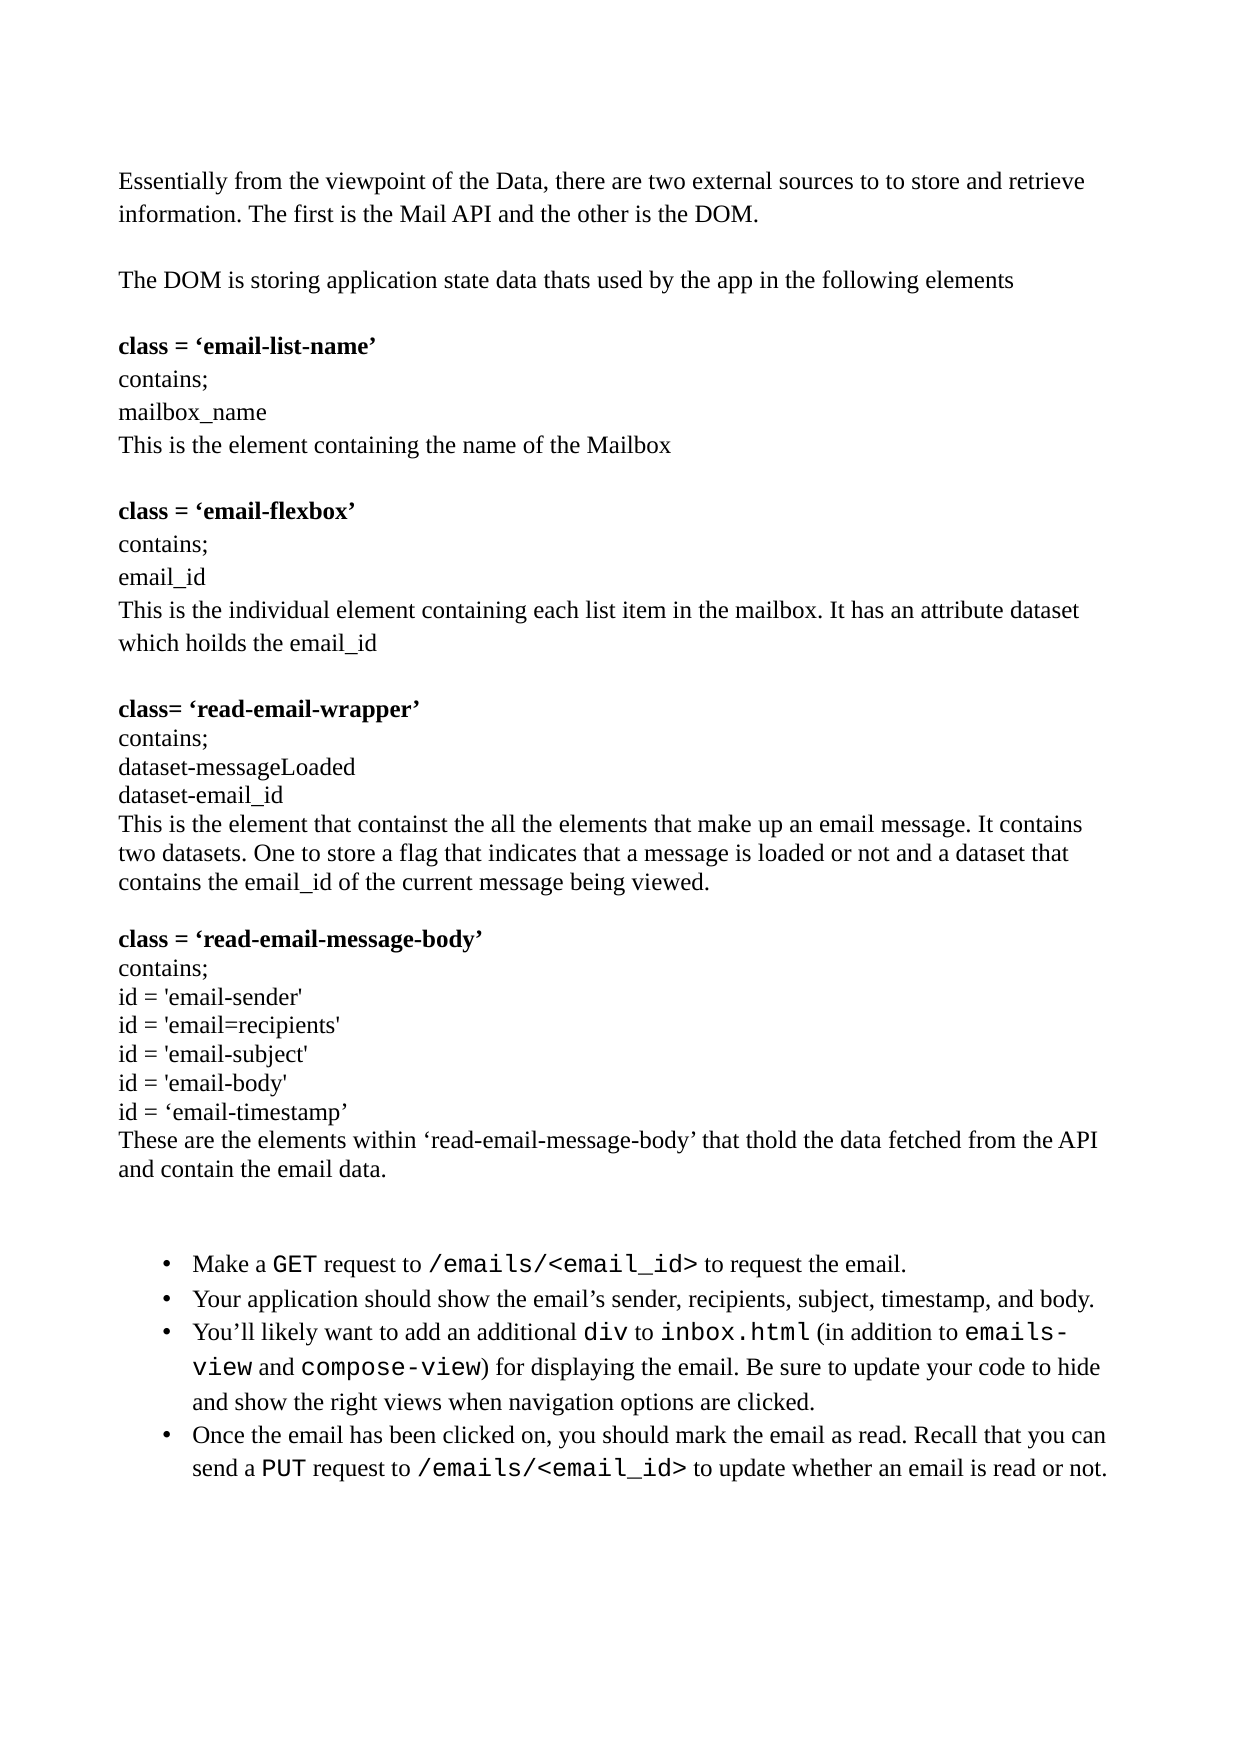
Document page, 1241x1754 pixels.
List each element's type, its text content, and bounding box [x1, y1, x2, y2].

text mailbox_name [118, 397, 1122, 426]
list Once the email has been clicked on, you should mark the email as read. Recall that you can send a PUT request to /emails/<email_id> to update whether an email is read or not. [162, 1421, 1122, 1484]
text email_id [118, 562, 1122, 591]
text class = ‘email-flexbox’ [118, 496, 1122, 525]
text id = 'email=recipients' [118, 1010, 1122, 1039]
text This is the element that containst the all the elements that make up an email message. It contains two datasets. One to store a flag that indicates that a message is loaded or not and a dataset that contains the email_id of the current message being viewed. [118, 809, 1122, 895]
list Your application should show the email’s sender, recipients, subject, timestamp, and body. [162, 1284, 1122, 1313]
text Essentially from the viewpoint of the Data, there are two external sources to to store and retrieve information. The first is the Mail API and the other is the DOM. [118, 166, 1122, 227]
text class= ‘read-email-wrapper’ [118, 694, 1122, 723]
text The DOM is storing application state data thats used by the app in the following elements [118, 265, 1122, 293]
text contains; [118, 953, 1122, 982]
text These are the elements within ‘read-email-message-body’ that thold the data fetched from the API and contain the email data. [118, 1125, 1122, 1183]
text class = ‘email-list-name’ [118, 331, 1122, 359]
list Make a GET request to /emails/<email_id> to request the email. [162, 1249, 1122, 1280]
list You’ll likely want to add an additional div to inbox.html (in addition to emails-view and compose-view) for displaying the email. Be sure to update your code to hide and show the right views when navigation options are clicked. [162, 1317, 1122, 1416]
text id = 'email-sender' [118, 982, 1122, 1010]
text This is the element containing the name of the Mailbox [118, 430, 1122, 459]
text dataset-email_id [118, 780, 1122, 809]
text id = 'email-subject' [118, 1039, 1122, 1068]
text This is the individual element containing each list item in the mailbox. It has an attribute dataset which hoilds the email_id [118, 595, 1122, 657]
text id = 'email-body' [118, 1068, 1122, 1097]
text id = ‘email-timestamp’ [118, 1097, 1122, 1125]
text contains; [118, 723, 1122, 752]
text dataset-messageLoaded [118, 752, 1122, 780]
text contains; [118, 529, 1122, 558]
text class = ‘read-email-message-body’ [118, 924, 1122, 953]
text contains; [118, 364, 1122, 393]
